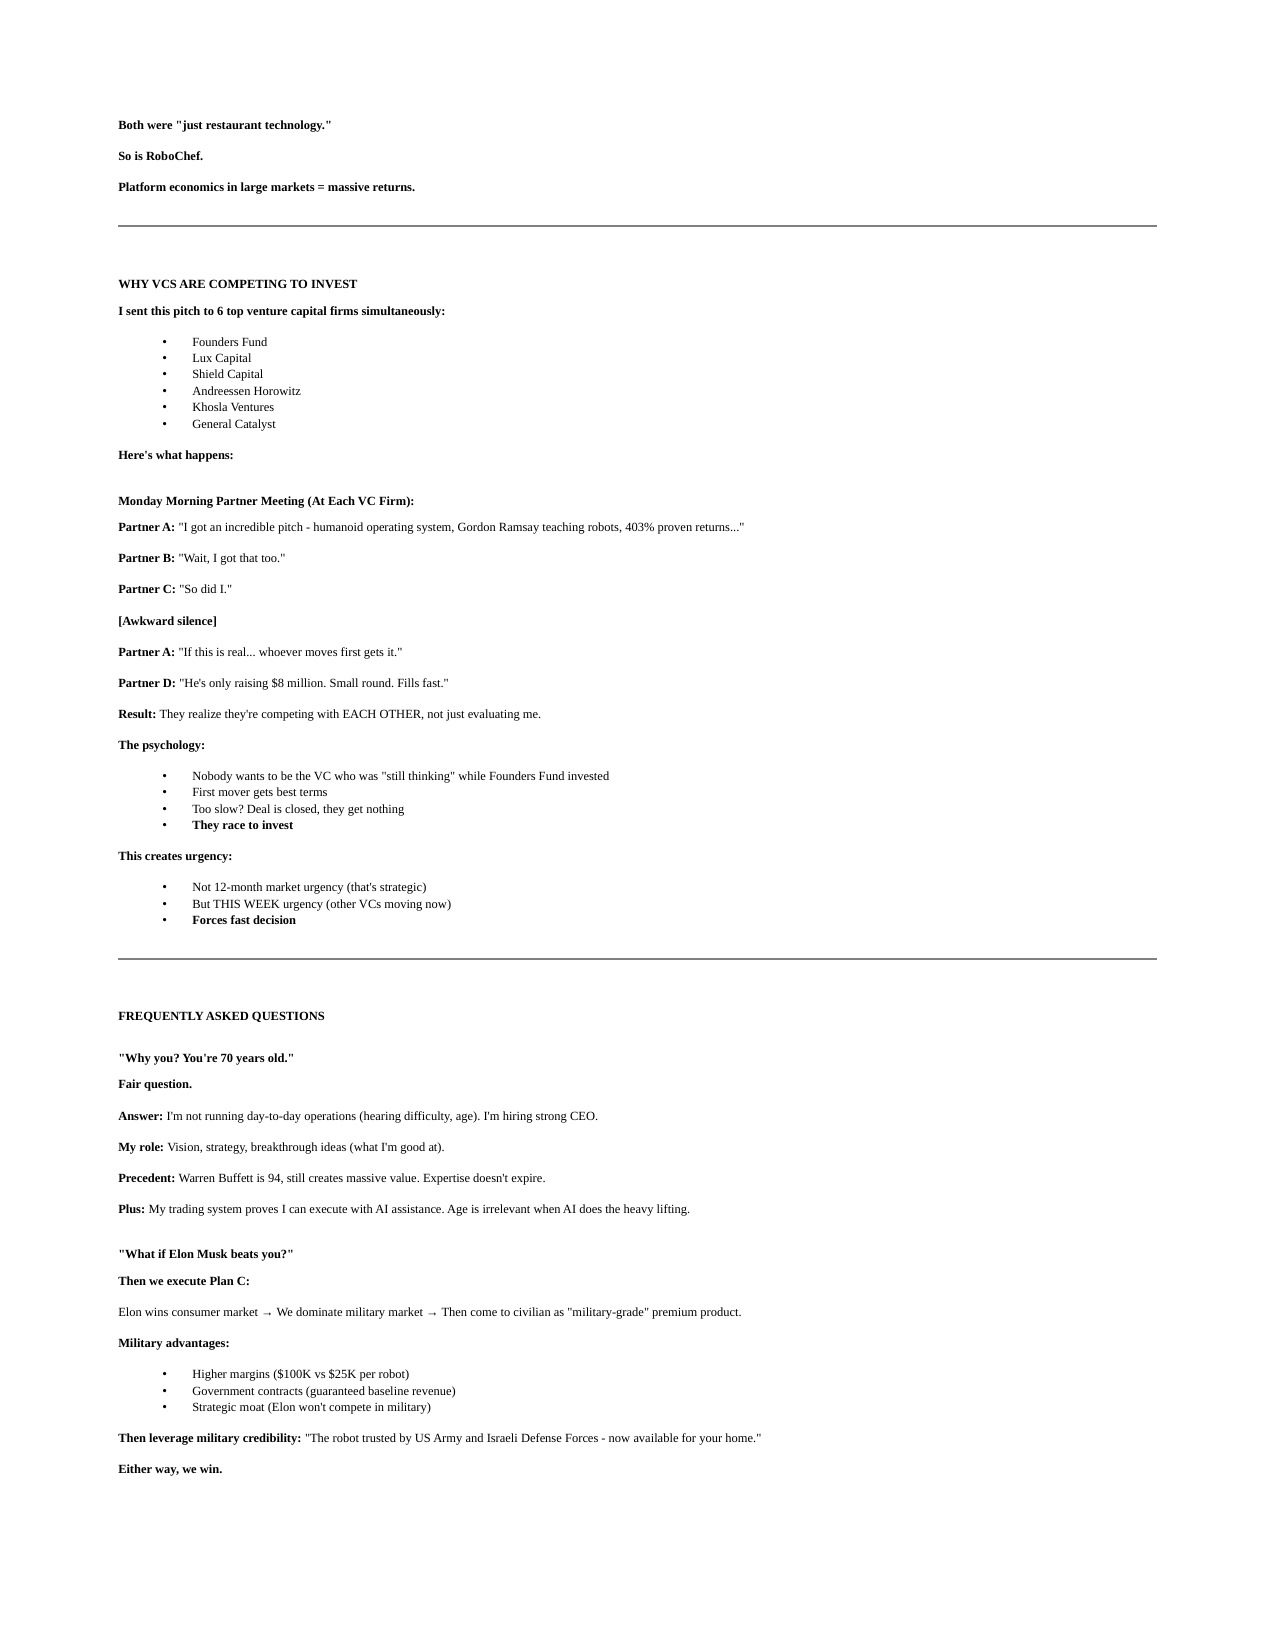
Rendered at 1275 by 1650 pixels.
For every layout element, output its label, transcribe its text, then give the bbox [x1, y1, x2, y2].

list Lux Capital [162, 351, 1157, 365]
text Partner C: "So did I." [118, 582, 1157, 597]
text Here's what happens: [118, 448, 1157, 462]
text This creates urgency: [118, 849, 1157, 863]
text Elon wins consumer market → We dominate military market → Then come to civilian as "military-grade" premium product. [118, 1305, 1157, 1319]
list Not 12-month market urgency (that's strategic) [162, 880, 1157, 894]
text [Awkward silence] [118, 613, 1157, 628]
subtitle WHY VCS ARE COMPETING TO INVEST [118, 276, 1157, 291]
text Military advantages: [118, 1336, 1157, 1350]
list First mover gets best terms [162, 785, 1157, 799]
text My role: Vision, strategy, breakthrough ideas (what I'm good at). [118, 1139, 1157, 1154]
text Partner B: "Wait, I got that too." [118, 551, 1157, 566]
list But THIS WEEK urgency (other VCs moving now) [162, 896, 1157, 911]
text Fair question. [118, 1077, 1157, 1092]
text Precedent: Warren Buffett is 94, still creates massive value. Expertise doesn't expire. [118, 1170, 1157, 1185]
list Higher margins ($100K vs $25K per robot) [162, 1367, 1157, 1381]
subtitle Monday Morning Partner Meeting (At Each VC Firm): [118, 493, 1157, 508]
list Strategic moat (Elon won't compete in military) [162, 1400, 1157, 1414]
text Partner A: "If this is real... whoever moves first gets it." [118, 644, 1157, 659]
list General Catalyst [162, 417, 1157, 431]
text Partner D: "He's only raising $8 million. Small round. Fills fast." [118, 675, 1157, 690]
text Answer: I'm not running day-to-day operations (hearing difficulty, age). I'm hiring strong CEO. [118, 1108, 1157, 1123]
list Government contracts (guaranteed baseline revenue) [162, 1383, 1157, 1398]
text Then leverage military credibility: "The robot trusted by US Army and Israeli Defense Forces - now available for your home." [118, 1431, 1157, 1445]
list Founders Fund [162, 334, 1157, 349]
text So is RoboChef. [118, 149, 1157, 163]
list Khosla Ventures [162, 400, 1157, 414]
list Andreessen Horowitz [162, 384, 1157, 398]
text Then we execute Plan C: [118, 1274, 1157, 1288]
list Too slow? Deal is closed, they get nothing [162, 801, 1157, 816]
subtitle FREQUENTLY ASKED QUESTIONS [118, 1009, 1157, 1023]
text I sent this pitch to 6 top venture capital firms simultaneously: [118, 303, 1157, 318]
text The psychology: [118, 737, 1157, 752]
list Shield Capital [162, 367, 1157, 382]
text Plus: My trading system proves I can execute with AI assistance. Age is irrelevant when AI does the heavy lifting. [118, 1201, 1157, 1216]
list Forces fast decision [162, 913, 1157, 927]
text Either way, we win. [118, 1462, 1157, 1476]
list They race to invest [162, 818, 1157, 832]
list Nobody wants to be the VC who was "still thinking" while Founders Fund invested [162, 768, 1157, 783]
subtitle "What if Elon Musk beats you?" [118, 1247, 1157, 1261]
text Partner A: "I got an incredible pitch - humanoid operating system, Gordon Ramsay teaching robots, 403% proven returns..." [118, 520, 1157, 534]
text Both were "just restaurant technology." [118, 118, 1157, 132]
text Platform economics in large markets = massive returns. [118, 180, 1157, 194]
text Result: They realize they're competing with EACH OTHER, not just evaluating me. [118, 706, 1157, 721]
subtitle "Why you? You're 70 years old." [118, 1050, 1157, 1065]
